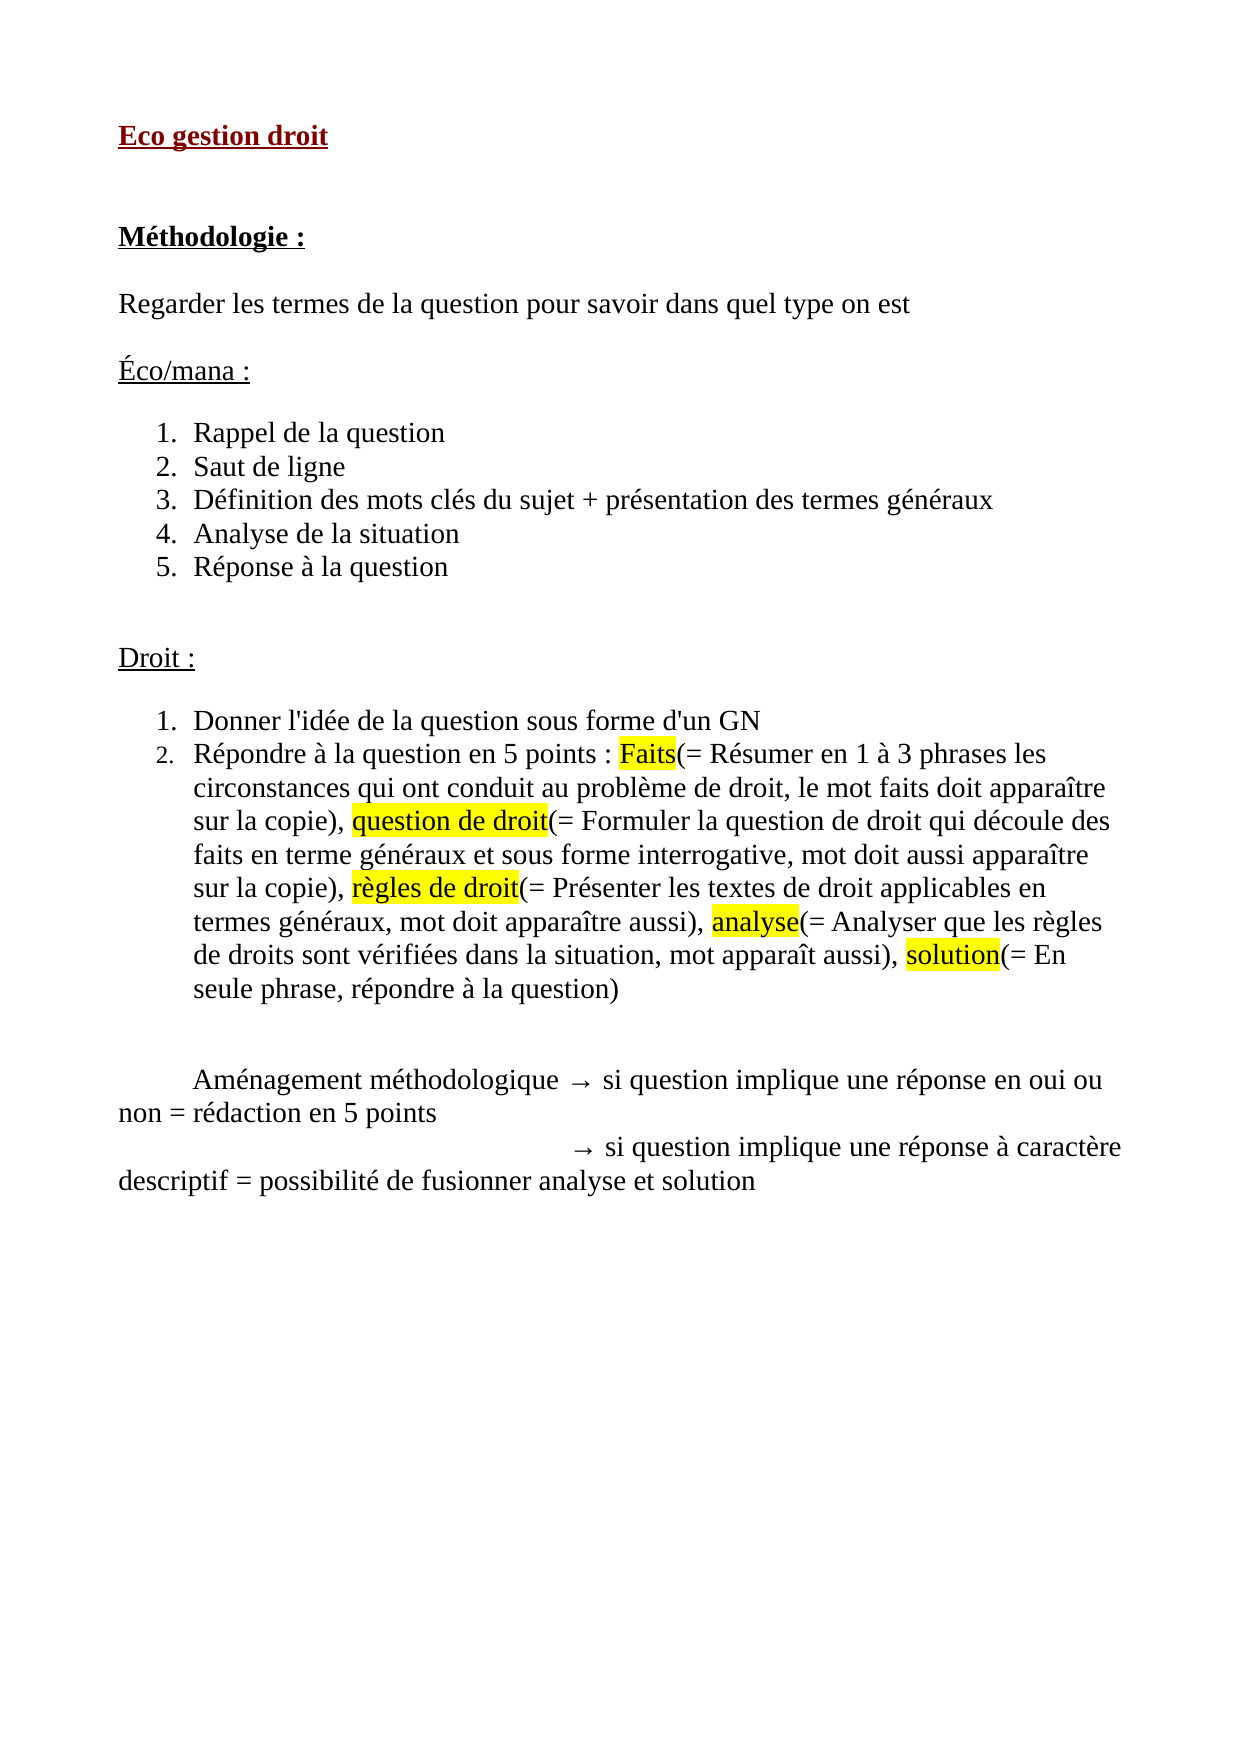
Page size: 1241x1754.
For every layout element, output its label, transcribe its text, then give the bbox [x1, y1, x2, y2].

list Répondre à la question en 5 points : Faits(= Résumer en 1 à 3 phrases les circonstances qui ont conduit au problème de droit, le mot faits doit apparaître sur la copie), question de droit(= Formuler la question de droit qui découle des faits en terme généraux et sous forme interrogative, mot doit aussi apparaître sur la copie), règles de droit(= Présenter les textes de droit applicables en termes généraux, mot doit apparaître aussi), analyse(= Analyser que les règles de droits sont vérifiées dans la situation, mot apparaît aussi), solution(= En seule phrase, répondre à la question) [156, 736, 1122, 1004]
text Aménagement méthodologique → si question implique une réponse en oui ou non = rédaction en 5 points [118, 1062, 1122, 1129]
list Saut de ligne [156, 449, 1122, 482]
list Donner l'idée de la question sous forme d'un GN [156, 703, 1122, 736]
list Analyse de la situation [156, 516, 1122, 549]
list Réponse à la question [156, 549, 1122, 583]
text Eco gestion droit [118, 118, 1122, 152]
text Droit : [118, 640, 1122, 674]
text Regarder les termes de la question pour savoir dans quel type on est [118, 286, 1122, 319]
text Éco/mana : [118, 353, 1122, 386]
list Définition des mots clés du sujet + présentation des termes généraux [156, 482, 1122, 516]
text → si question implique une réponse à caractère descriptif = possibilité de fusionner analyse et solution [118, 1129, 1122, 1196]
list Rappel de la question [156, 415, 1122, 449]
text Méthodologie : [118, 219, 1122, 252]
